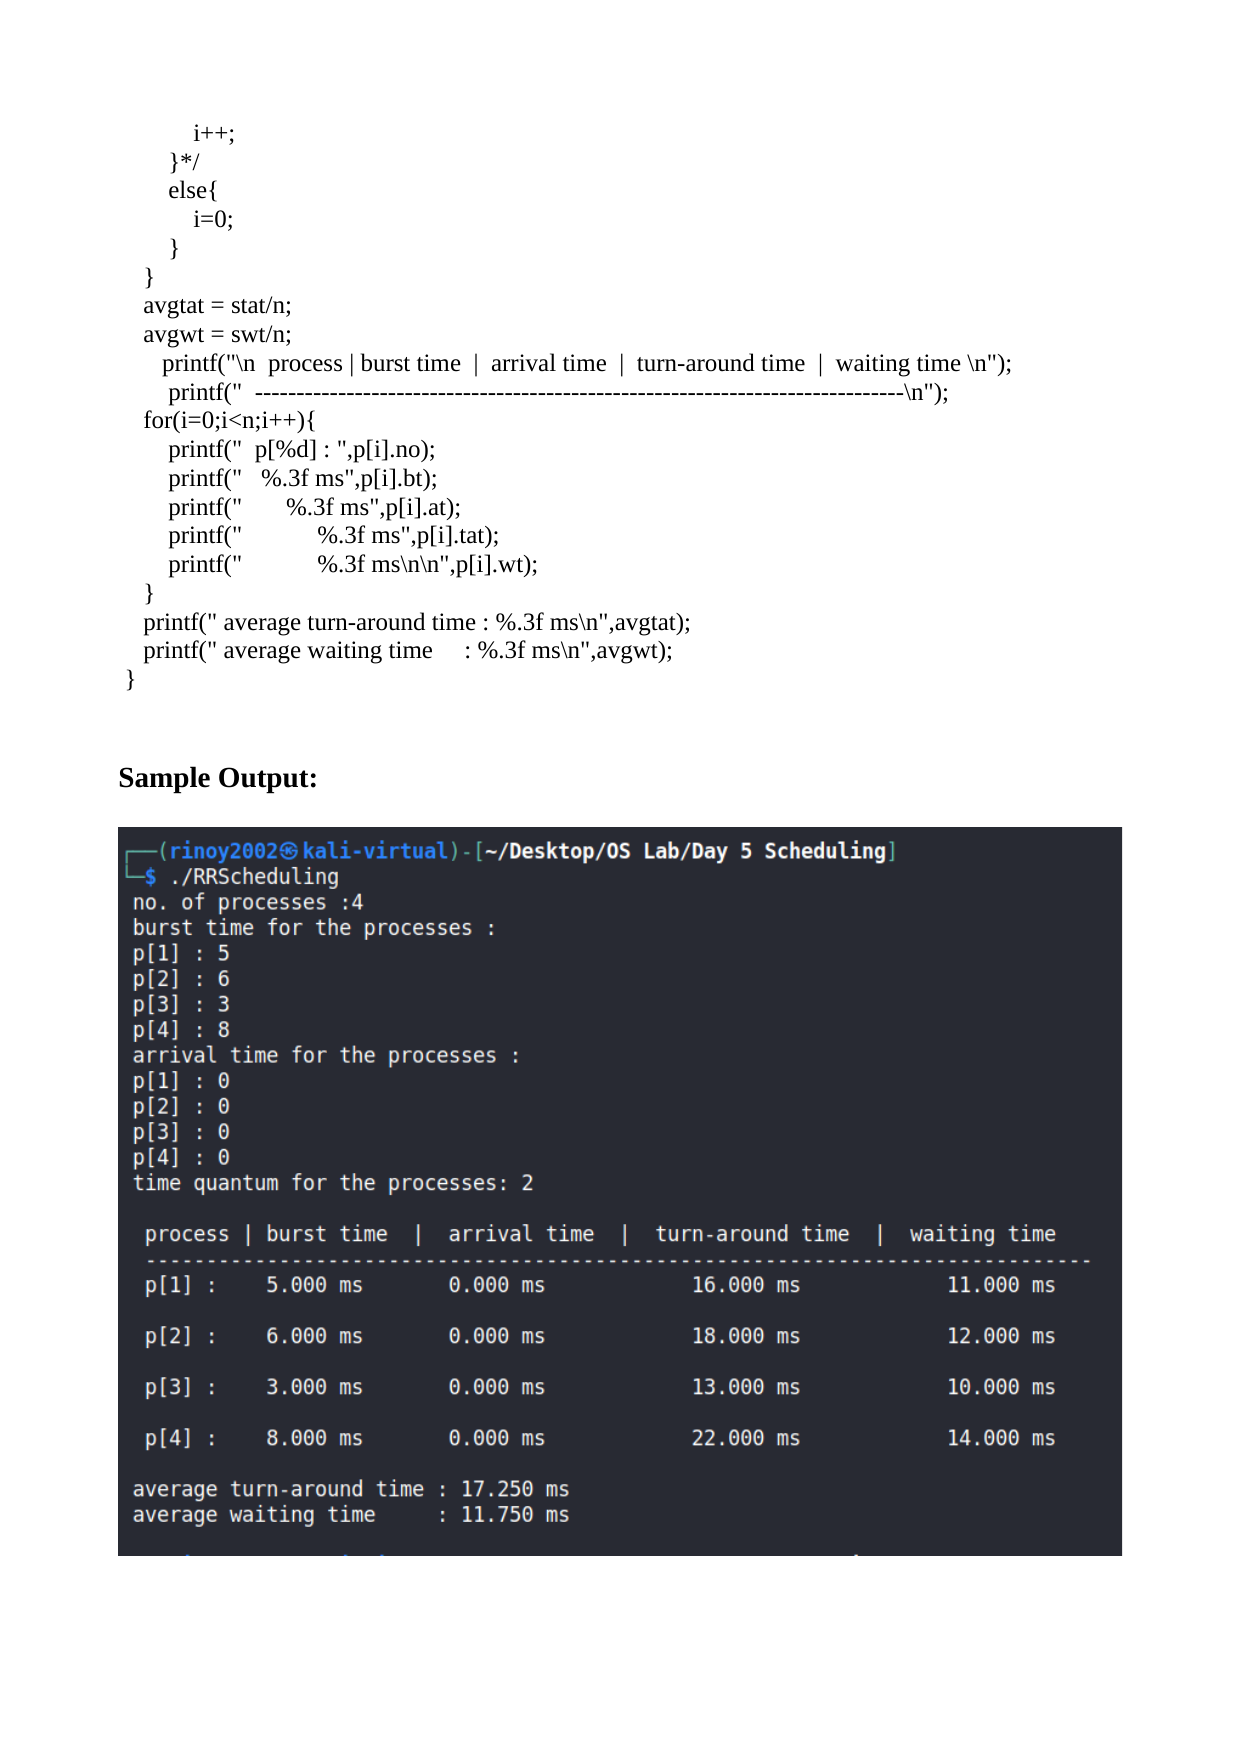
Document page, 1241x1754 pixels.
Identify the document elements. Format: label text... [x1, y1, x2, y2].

text i++; }*/ else{ i=0; } } avgtat = stat/n; avgwt = swt/n; printf("\n process | burst time | arrival time | turn-around time | waiting time \n"); printf(" ------------------------------------------------------------------------------\n"); for(i=0;i<n;i++){ printf(" p[%d] : ",p[i].no); printf(" %.3f ms",p[i].bt); printf(" %.3f ms",p[i].at); printf(" %.3f ms",p[i].tat); printf(" %.3f ms\n\n",p[i].wt); } printf(" average turn-around time : %.3f ms\n",avgtat); printf(" average waiting time : %.3f ms\n",avgwt); } [118, 118, 1122, 693]
text Sample Output: [118, 760, 1122, 794]
picture [118, 827, 1123, 1556]
